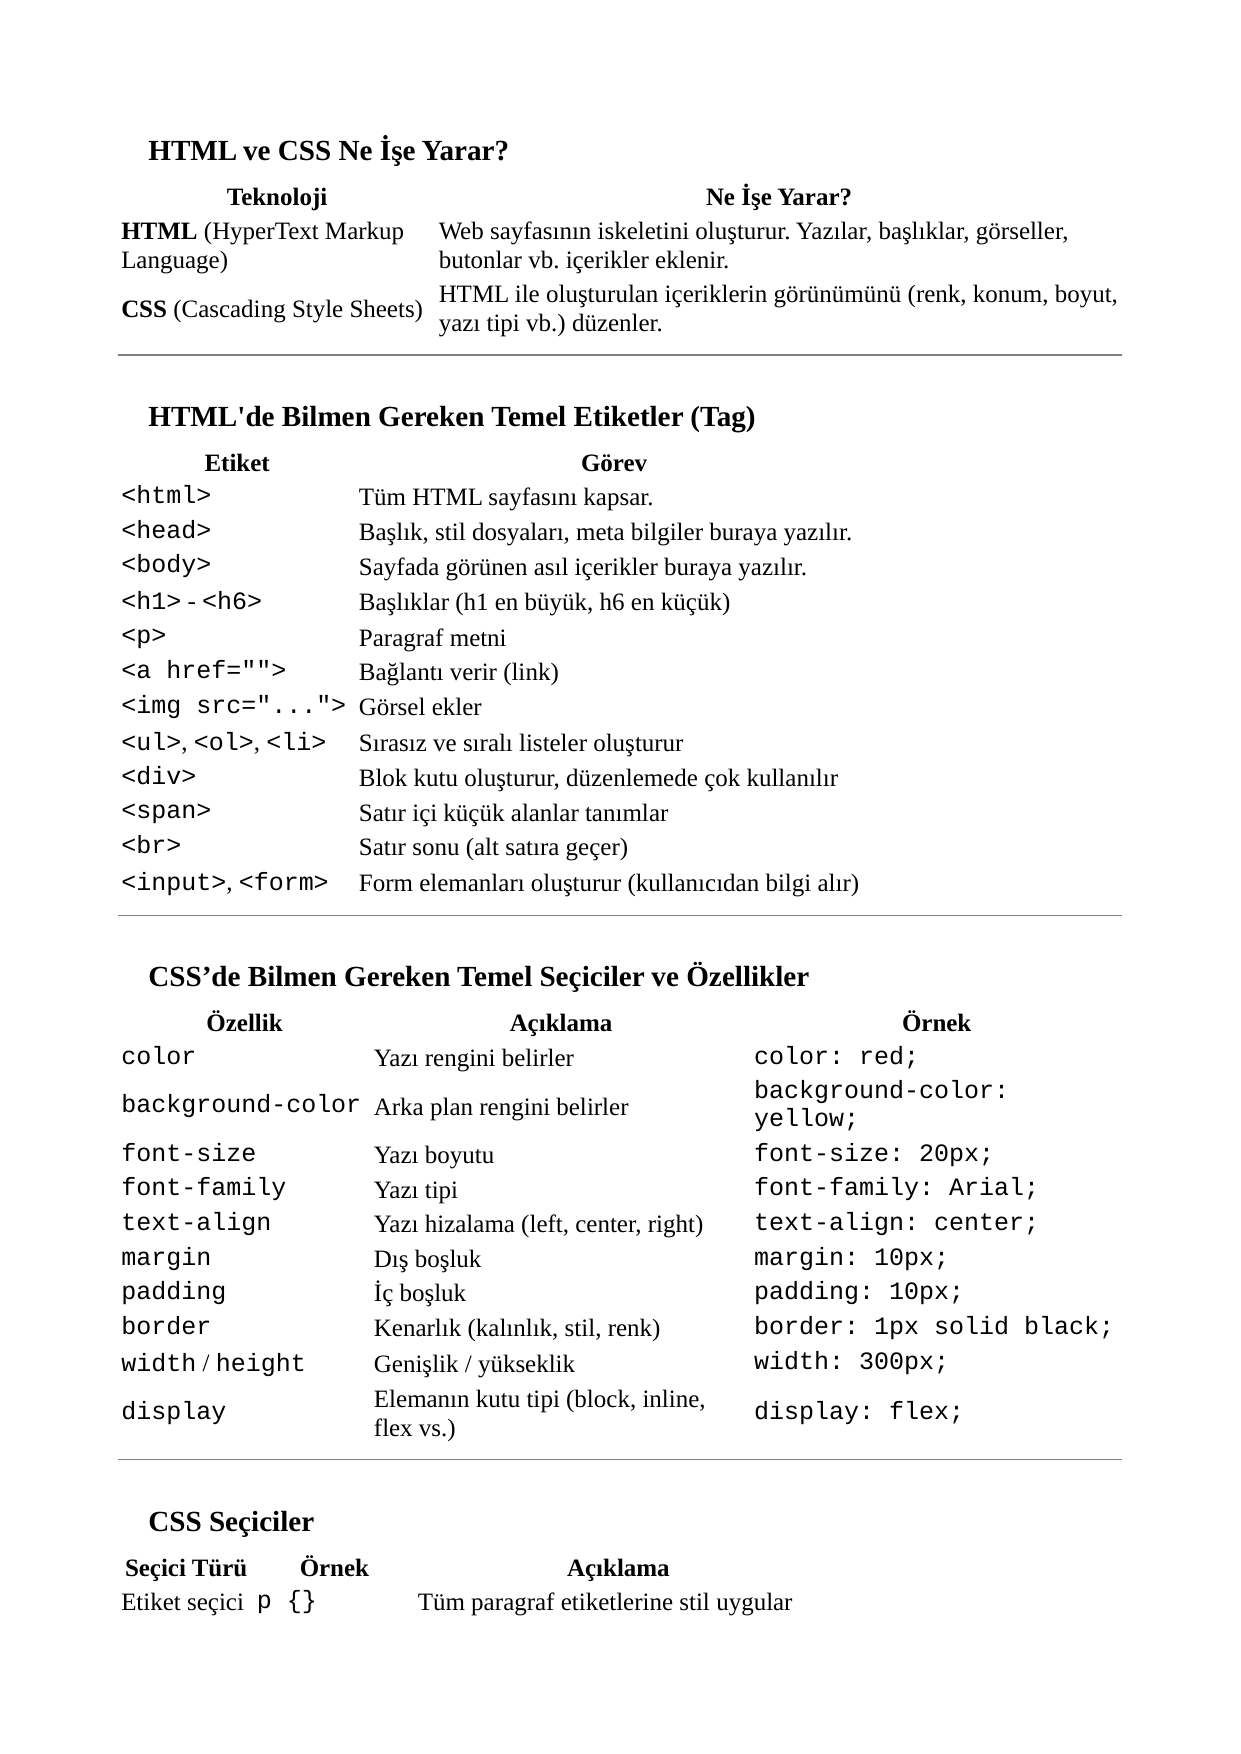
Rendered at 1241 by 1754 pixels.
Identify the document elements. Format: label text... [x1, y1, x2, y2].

table_cell Sayfada görünen asıl içerikler buraya yazılır. [356, 549, 872, 583]
table_cell color [118, 1040, 371, 1075]
table_cell border: 1px solid black; [751, 1310, 1122, 1345]
table_cell Blok kutu oluşturur, düzenlemede çok kullanılır [356, 760, 872, 795]
table_cell Dış boşluk [371, 1241, 751, 1276]
table_cell Kenarlık (kalınlık, stil, renk) [371, 1310, 751, 1345]
table_cell Başlıklar (h1 en büyük, h6 en küçük) [356, 583, 872, 620]
table_cell Satır sonu (alt satıra geçer) [356, 830, 872, 864]
table_cell <span> [118, 795, 356, 829]
table_cell background-color: yellow; [751, 1075, 1122, 1137]
table_header Ne İşe Yarar? [436, 179, 1122, 213]
table_header Özellik [118, 1006, 371, 1040]
table_header Etiket [118, 445, 356, 479]
table_cell İç boşluk [371, 1276, 751, 1310]
table_cell font-family [118, 1172, 371, 1206]
table_cell margin: 10px; [751, 1241, 1122, 1276]
table_cell Tüm paragraf etiketlerine stil uygular [415, 1584, 822, 1619]
table_cell <a href=""> [118, 655, 356, 689]
subtitle ✅ HTML'de Bilmen Gereken Temel Etiketler (Tag) [118, 399, 1122, 432]
table_cell Sırasız ve sıralı listeler oluşturur [356, 724, 872, 760]
table_header Örnek [254, 1550, 415, 1584]
table_cell Tüm HTML sayfasını kapsar. [356, 480, 872, 514]
table_cell Yazı rengini belirler [371, 1040, 751, 1075]
table_cell <html> [118, 480, 356, 514]
table_cell Yazı boyutu [371, 1137, 751, 1172]
table_cell Bağlantı verir (link) [356, 655, 872, 689]
table_cell text-align [118, 1206, 371, 1241]
table_header Seçici Türü [118, 1550, 254, 1584]
subtitle ✅ CSS’de Bilmen Gereken Temel Seçiciler ve Özellikler [118, 959, 1122, 993]
table_cell Görsel ekler [356, 689, 872, 724]
table_cell Web sayfasının iskeletini oluşturur. Yazılar, başlıklar, görseller, butonlar vb. içerikler eklenir. [436, 213, 1122, 277]
table_cell <div> [118, 760, 356, 795]
table_cell text-align: center; [751, 1206, 1122, 1241]
table_cell margin [118, 1241, 371, 1276]
table_cell display [118, 1381, 371, 1445]
table_cell font-family: Arial; [751, 1172, 1122, 1206]
table_cell display: flex; [751, 1381, 1122, 1445]
table_cell Yazı tipi [371, 1172, 751, 1206]
table_cell Genişlik / yükseklik [371, 1345, 751, 1381]
table_cell width: 300px; [751, 1345, 1122, 1381]
table_cell <img src="..."> [118, 689, 356, 724]
table_header Açıklama [371, 1006, 751, 1040]
table_cell CSS (Cascading Style Sheets) [118, 277, 436, 340]
table_cell font-size [118, 1137, 371, 1172]
table_cell color: red; [751, 1040, 1122, 1075]
table_cell Satır içi küçük alanlar tanımlar [356, 795, 872, 829]
subtitle ✅ CSS Seçiciler [118, 1504, 1122, 1537]
table_cell Elemanın kutu tipi (block, inline, flex vs.) [371, 1381, 751, 1445]
table_cell padding: 10px; [751, 1276, 1122, 1310]
table_cell Form elemanları oluşturur (kullanıcıdan bilgi alır) [356, 864, 872, 901]
table_cell <body> [118, 549, 356, 583]
table_cell p {} [254, 1584, 415, 1619]
table_cell <br> [118, 830, 356, 864]
table_cell <head> [118, 514, 356, 549]
table_cell border [118, 1310, 371, 1345]
table_cell Paragraf metni [356, 620, 872, 654]
table_cell <ul>, <ol>, <li> [118, 724, 356, 760]
table_cell Başlık, stil dosyaları, meta bilgiler buraya yazılır. [356, 514, 872, 549]
table_cell HTML ile oluşturulan içeriklerin görünümünü (renk, konum, boyut, yazı tipi vb.) düzenler. [436, 277, 1122, 340]
table_cell font-size: 20px; [751, 1137, 1122, 1172]
table_cell width / height [118, 1345, 371, 1381]
table_cell background-color [118, 1075, 371, 1137]
table_cell padding [118, 1276, 371, 1310]
table_cell <input>, <form> [118, 864, 356, 901]
table_cell Yazı hizalama (left, center, right) [371, 1206, 751, 1241]
table_cell Arka plan rengini belirler [371, 1075, 751, 1137]
table_cell <p> [118, 620, 356, 654]
table_header Açıklama [415, 1550, 822, 1584]
table_header Örnek [751, 1006, 1122, 1040]
table_header Teknoloji [118, 179, 436, 213]
table_cell Etiket seçici [118, 1584, 254, 1619]
subtitle 📌 HTML ve CSS Ne İşe Yarar? [118, 133, 1122, 166]
table_cell HTML (HyperText Markup Language) [118, 213, 436, 277]
table_cell <h1> - <h6> [118, 583, 356, 620]
table_header Görev [356, 445, 872, 479]
